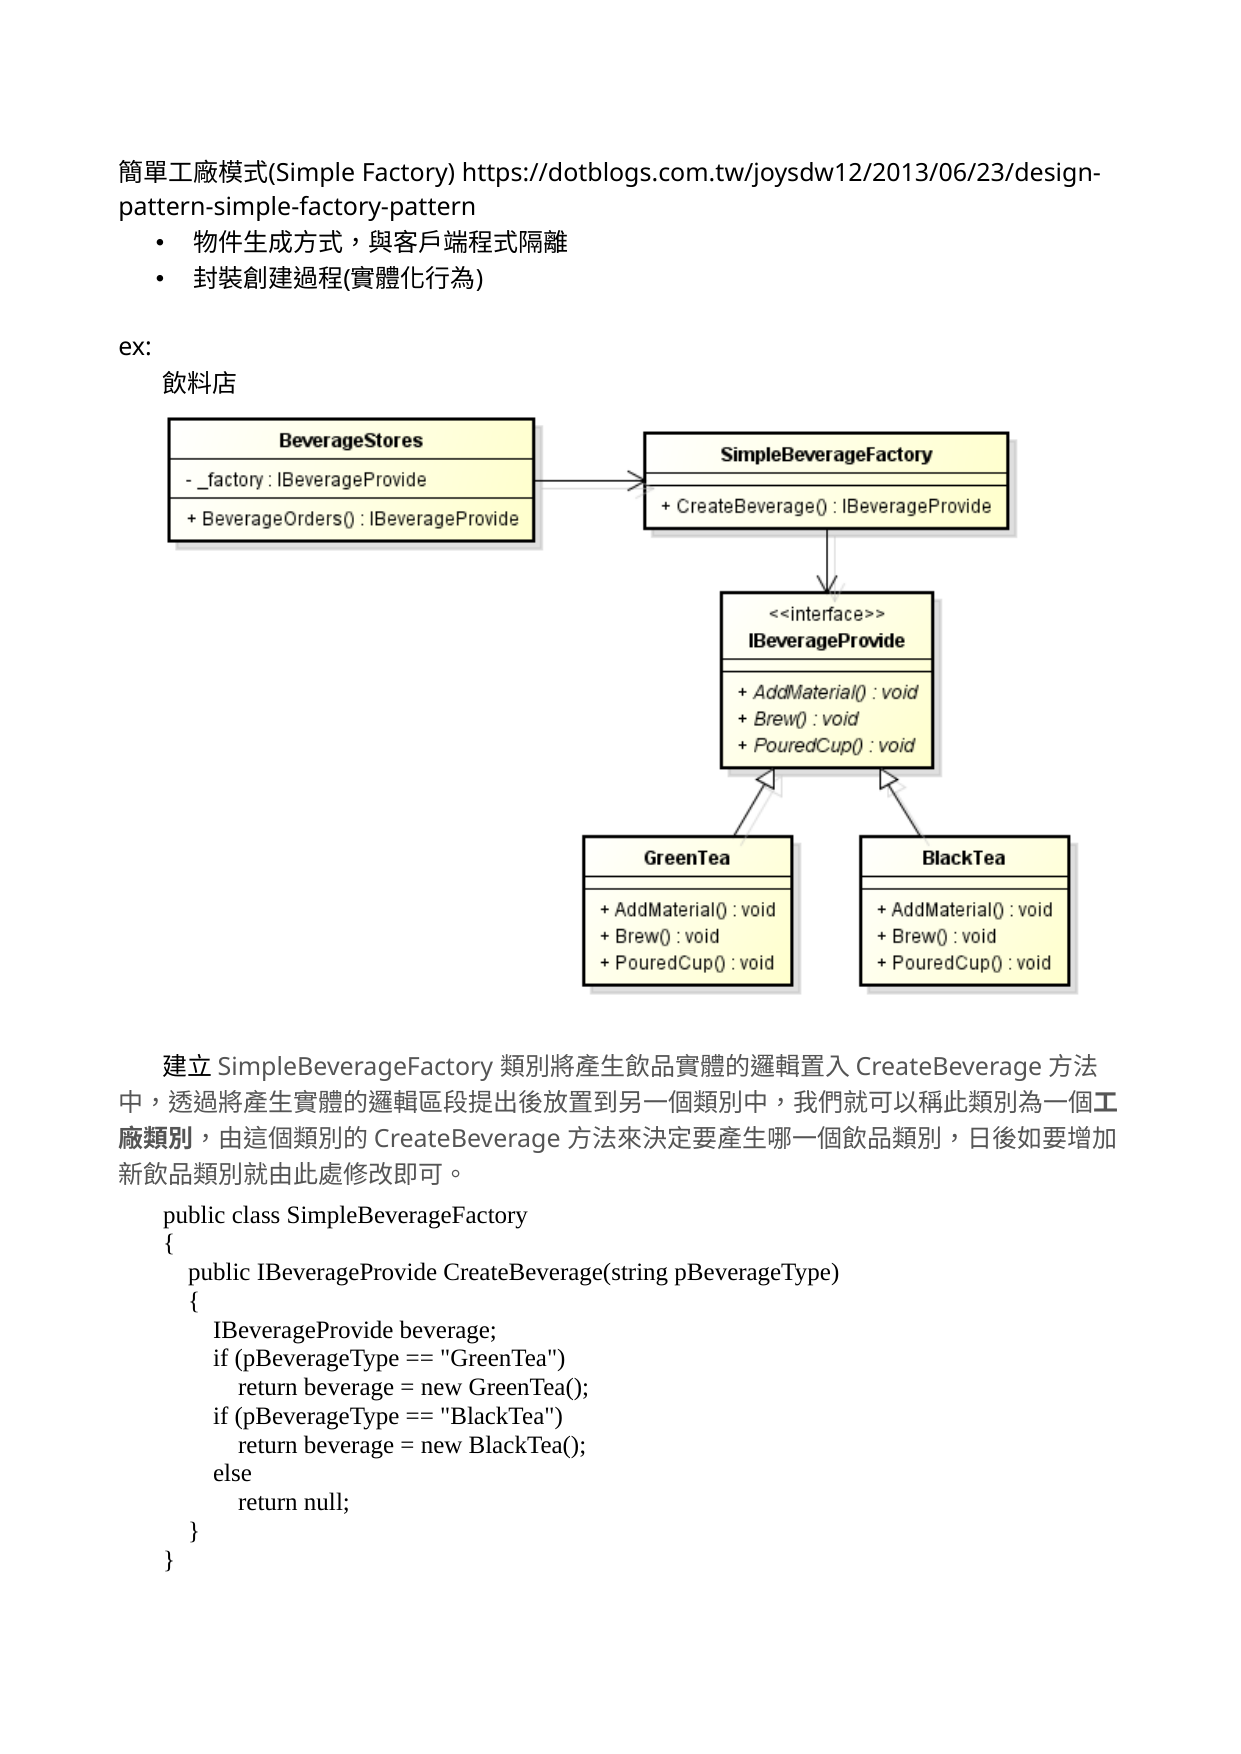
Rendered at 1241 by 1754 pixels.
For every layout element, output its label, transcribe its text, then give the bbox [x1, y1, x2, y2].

picture [149, 399, 1091, 1012]
list 物件生成方式，與客戶端程式隔離 [156, 222, 1122, 259]
text 建立 SimpleBeverageFactory 類別將產生飲品實體的邏輯置入 CreateBeverage 方法中，透過將產生實體的邏輯區段提出後放置到另一個類別中，我們就可以稱此類別為一個工廠類別，由這個類別的 CreateBeverage 方法來決定要產生哪一個飲品類別，日後如要增加新飲品類別就由此處修改即可。 [118, 1046, 1122, 1191]
text 飲料店 [118, 363, 1122, 399]
list 封裝創建過程(實體化行為) [156, 259, 1122, 295]
text ex: [118, 329, 1122, 363]
text 簡單工廠模式(Simple Factory) https://dotblogs.com.tw/joysdw12/2013/06/23/design-pattern-simple-factory-pattern [118, 152, 1122, 222]
